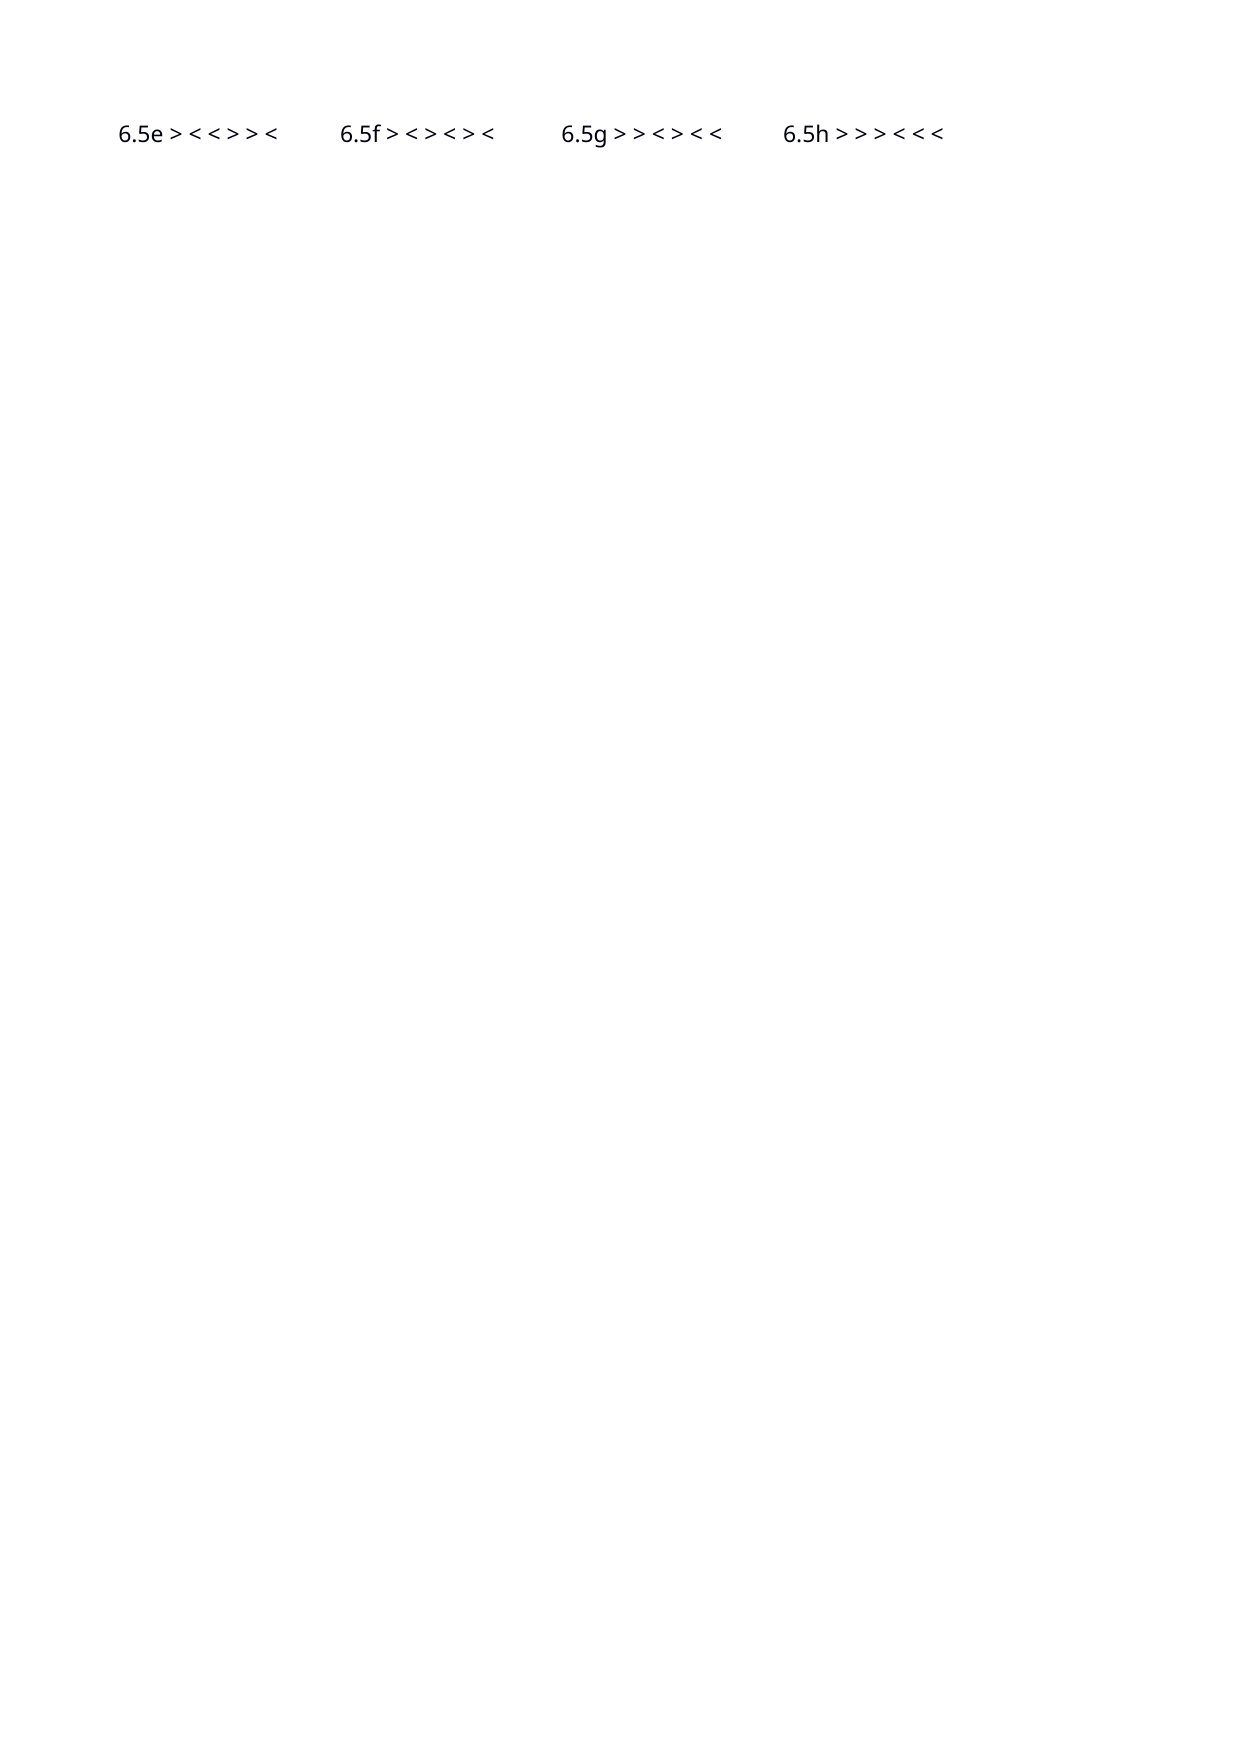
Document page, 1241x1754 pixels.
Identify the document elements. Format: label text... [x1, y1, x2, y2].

text 6.5e > < < > > < 6.5f > < > < > < 6.5g > > < > < < 6.5h > > > < < < [118, 118, 1122, 149]
